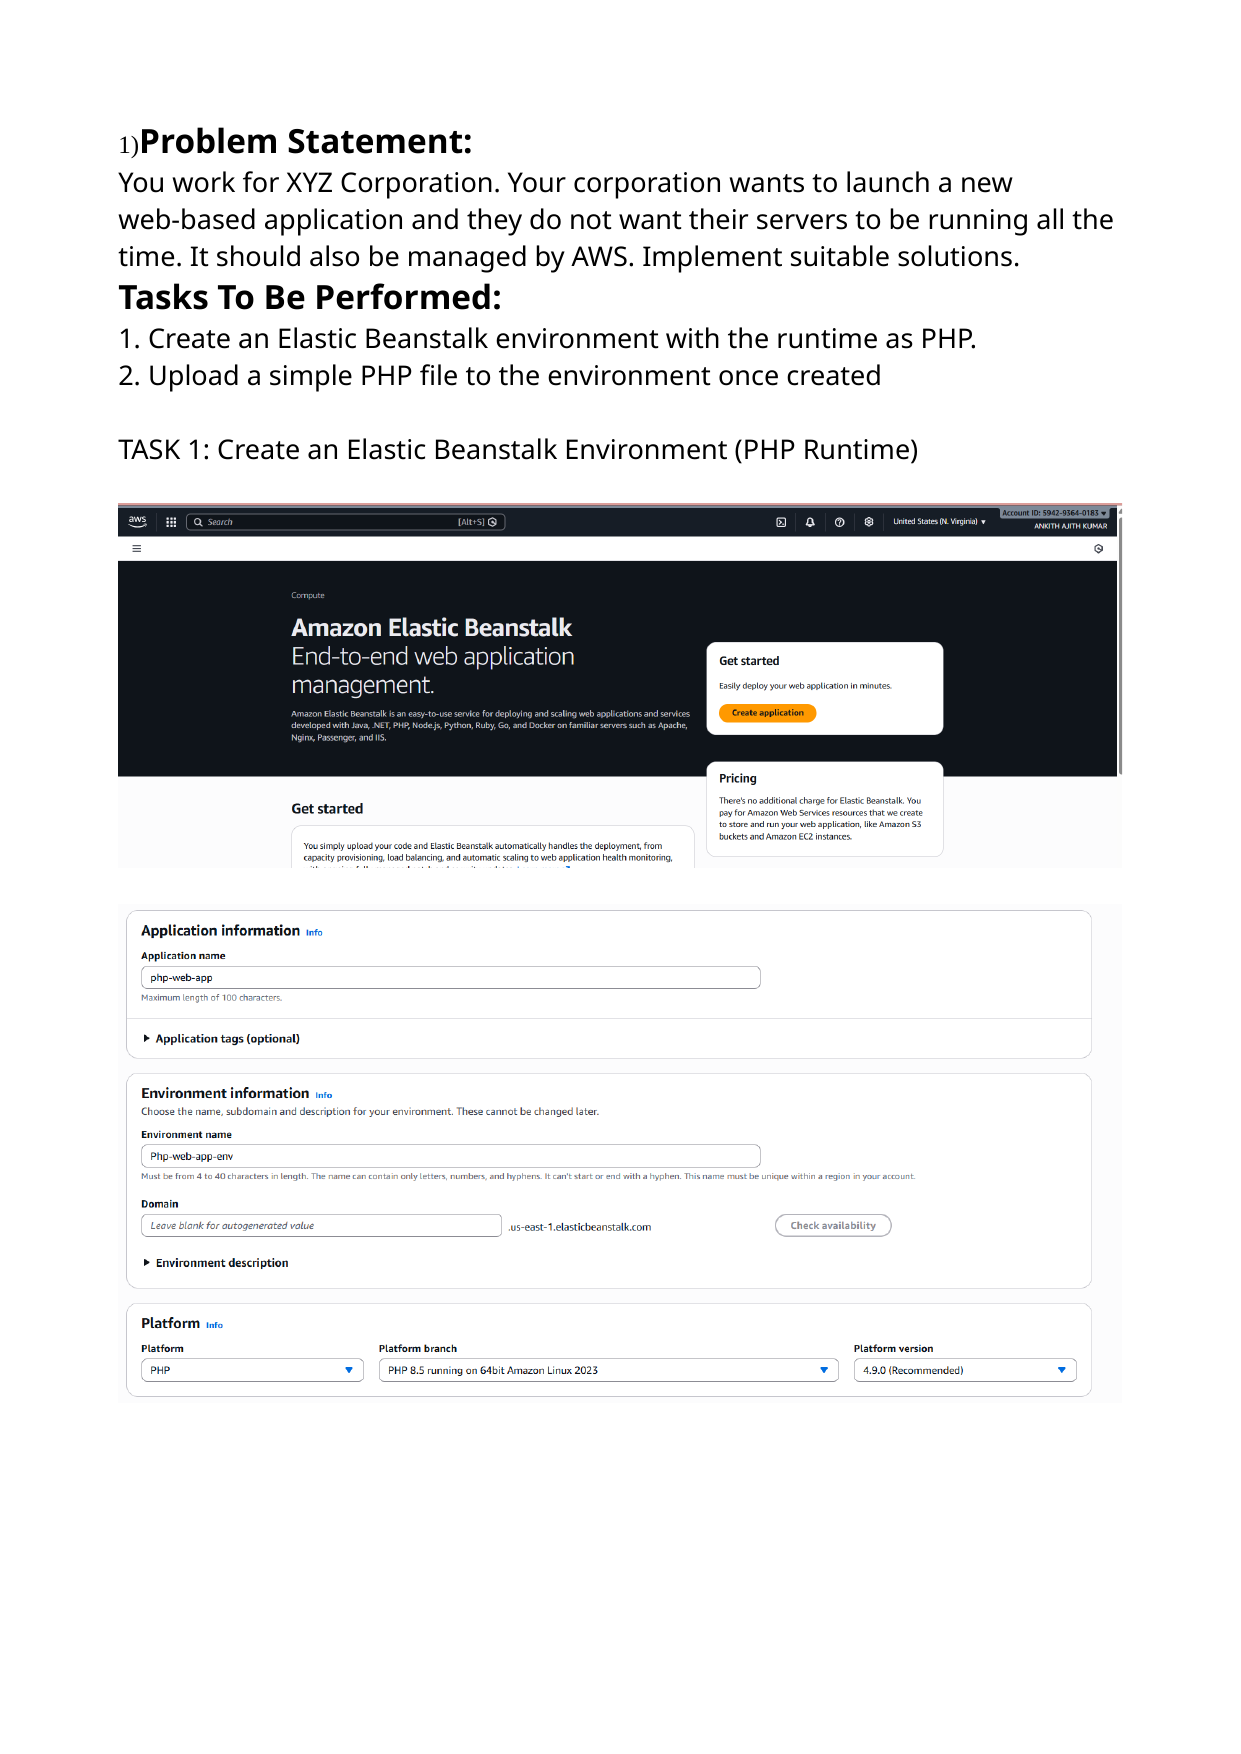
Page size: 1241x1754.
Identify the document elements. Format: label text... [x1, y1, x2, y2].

picture [118, 503, 1123, 868]
text 1. Create an Elastic Beanstalk environment with the runtime as PHP. [118, 319, 1122, 356]
text You work for XYZ Corporation. Your corporation wants to launch a new [118, 163, 1122, 200]
text time. It should also be managed by AWS. Implement suitable solutions. [118, 237, 1122, 274]
text 1)Problem Statement: [118, 118, 1122, 163]
text 2. Upload a simple PHP file to the environment once created [118, 356, 1122, 393]
text TASK 1: Create an Elastic Beanstalk Environment (PHP Runtime) [118, 430, 1122, 467]
text web-based application and they do not want their servers to be running all the [118, 200, 1122, 237]
text Tasks To Be Performed: [118, 274, 1122, 319]
picture [118, 904, 1123, 1403]
